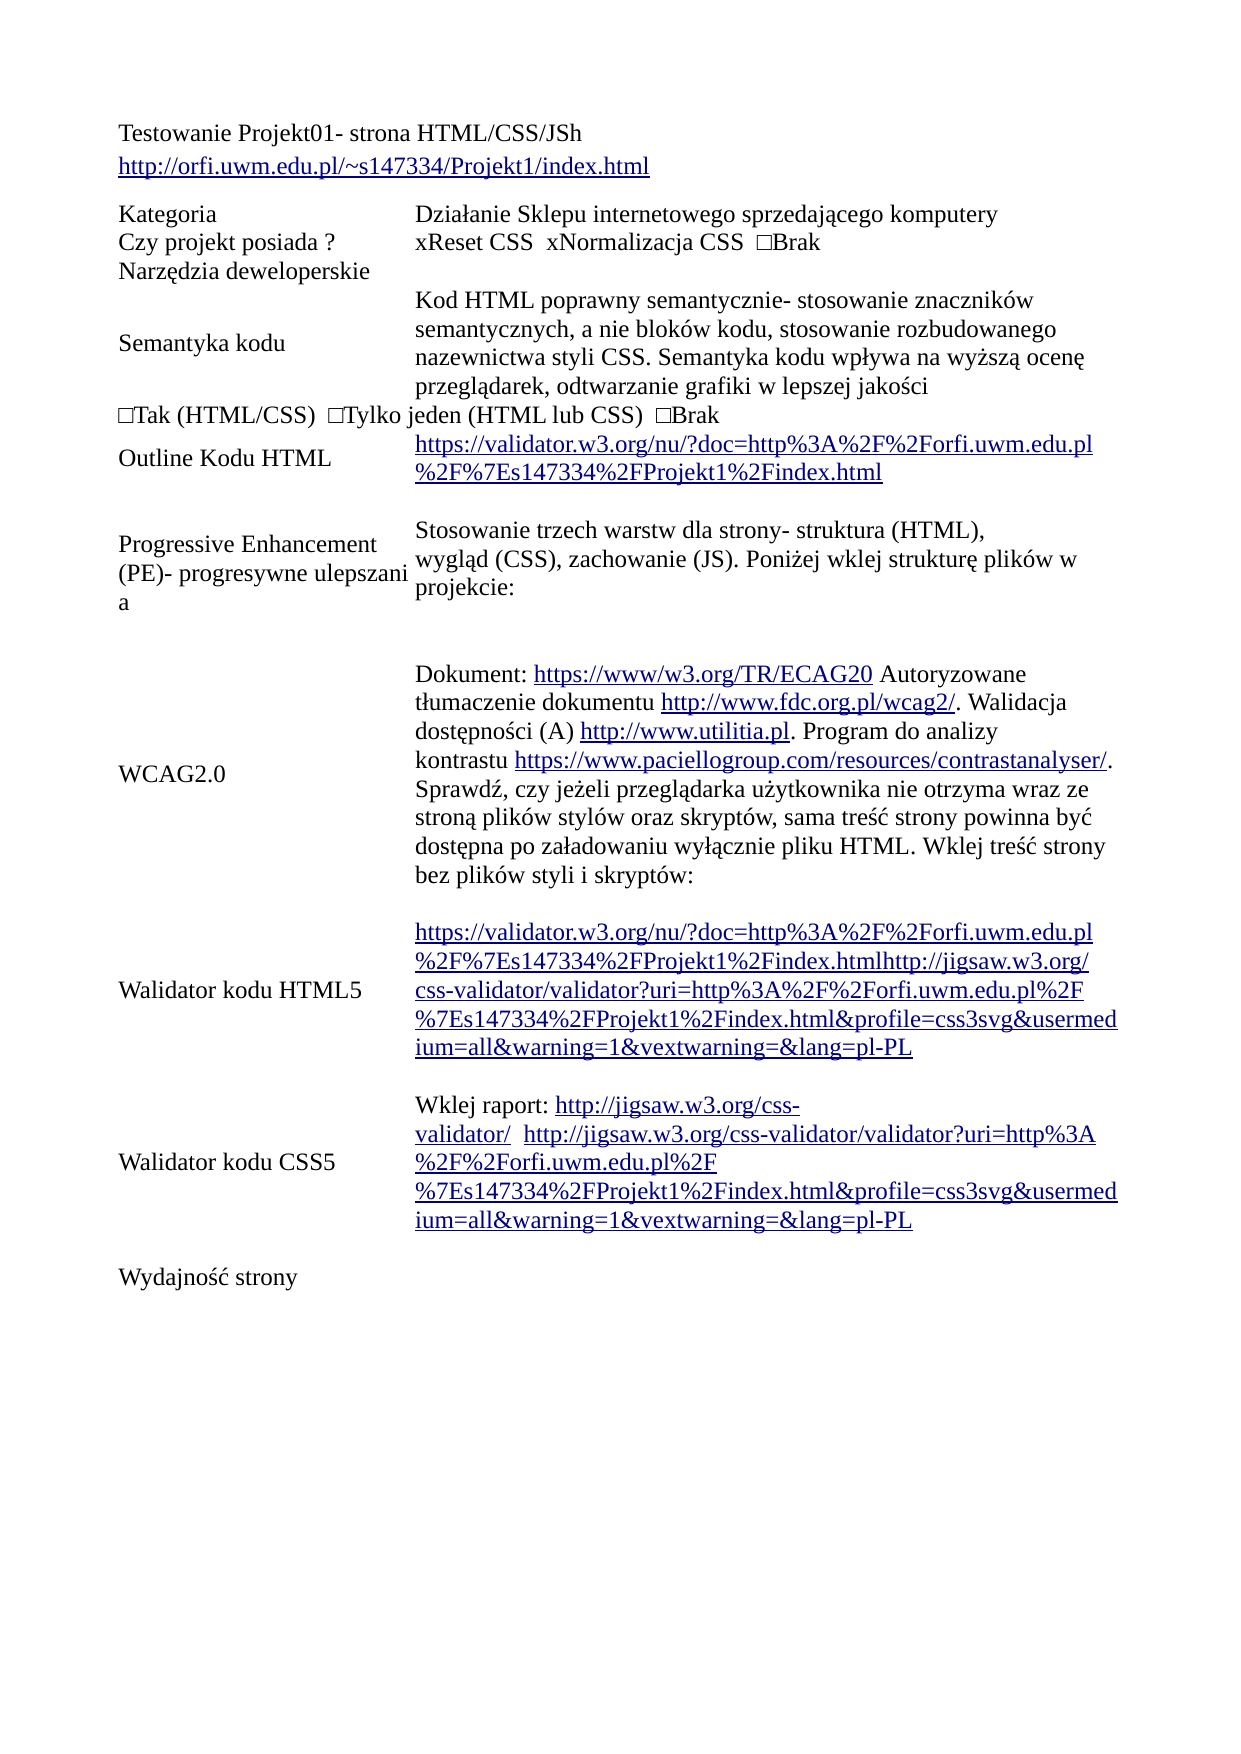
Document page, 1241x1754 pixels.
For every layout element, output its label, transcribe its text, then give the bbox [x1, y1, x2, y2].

table_header Kategoria [118, 199, 415, 227]
table_cell Outline Kodu HTML [118, 429, 415, 486]
table_cell Wklej raport: http://jigsaw.w3.org/css-validator/ http://jigsaw.w3.org/css-validator/validator?uri=http%3A%2F%2Forfi.uwm.edu.pl%2F%7Es147334%2FProjekt1%2Findex.html&profile=css3svg&usermedium=all&warning=1&vextwarning=&lang=pl-PL [415, 1090, 1122, 1234]
table_cell Walidator kodu HTML5 [118, 918, 415, 1061]
table_cell Narzędzia deweloperskie [118, 256, 1122, 285]
table_cell xReset CSS xNormalizacja CSS □Brak [415, 228, 1122, 256]
table_cell Progressive Enhancement (PE)- progresywne ulepszania [118, 515, 415, 630]
table_cell Dokument: https://www/w3.org/TR/ECAG20 Autoryzowane tłumaczenie dokumentu http://www.fdc.org.pl/wcag2/. Walidacja dostępności (A) http://www.utilitia.pl. Program do analizy kontrastu https://www.paciellogroup.com/resources/contrastanalyser/. Sprawdź, czy jeżeli przeglądarka użytkownika nie otrzyma wraz ze stroną plików stylów oraz skryptów, sama treść strony powinna być dostępna po załadowaniu wyłącznie pliku HTML. Wklej treść strony bez plików styli i skryptów: [415, 659, 1122, 889]
table_cell [118, 1234, 1122, 1262]
table_cell WCAG2.0 [118, 659, 415, 889]
table_cell https://validator.w3.org/nu/?doc=http%3A%2F%2Forfi.uwm.edu.pl%2F%7Es147334%2FProjekt1%2Findex.html [415, 429, 1122, 486]
table_cell □Tak (HTML/CSS) □Tylko jeden (HTML lub CSS) □Brak [118, 400, 1122, 429]
text http://orfi.uwm.edu.pl/~s147334/Projekt1/index.html [118, 151, 1122, 180]
table_cell Wydajność strony [118, 1263, 1122, 1291]
table_cell [118, 889, 1122, 917]
table_cell Czy projekt posiada ? [118, 228, 415, 256]
table_cell [118, 630, 1122, 659]
table_cell [118, 1061, 1122, 1090]
table_cell Semantyka kodu [118, 285, 415, 400]
table_cell Walidator kodu CSS5 [118, 1090, 415, 1234]
table_header Działanie Sklepu internetowego sprzedającego komputery [415, 199, 1122, 227]
table_cell https://validator.w3.org/nu/?doc=http%3A%2F%2Forfi.uwm.edu.pl%2F%7Es147334%2FProjekt1%2Findex.htmlhttp://jigsaw.w3.org/css-validator/validator?uri=http%3A%2F%2Forfi.uwm.edu.pl%2F%7Es147334%2FProjekt1%2Findex.html&profile=css3svg&usermedium=all&warning=1&vextwarning=&lang=pl-PL [415, 918, 1122, 1061]
table_cell Stosowanie trzech warstw dla strony- struktura (HTML), wygląd (CSS), zachowanie (JS). Poniżej wklej strukturę plików w projekcie: [415, 515, 1122, 630]
table_cell [118, 486, 1122, 515]
text Testowanie Projekt01- strona HTML/CSS/JSh [118, 118, 1122, 147]
table_cell Kod HTML poprawny semantycznie- stosowanie znaczników semantycznych, a nie bloków kodu, stosowanie rozbudowanego nazewnictwa styli CSS. Semantyka kodu wpływa na wyższą ocenę przeglądarek, odtwarzanie grafiki w lepszej jakości [415, 285, 1122, 400]
